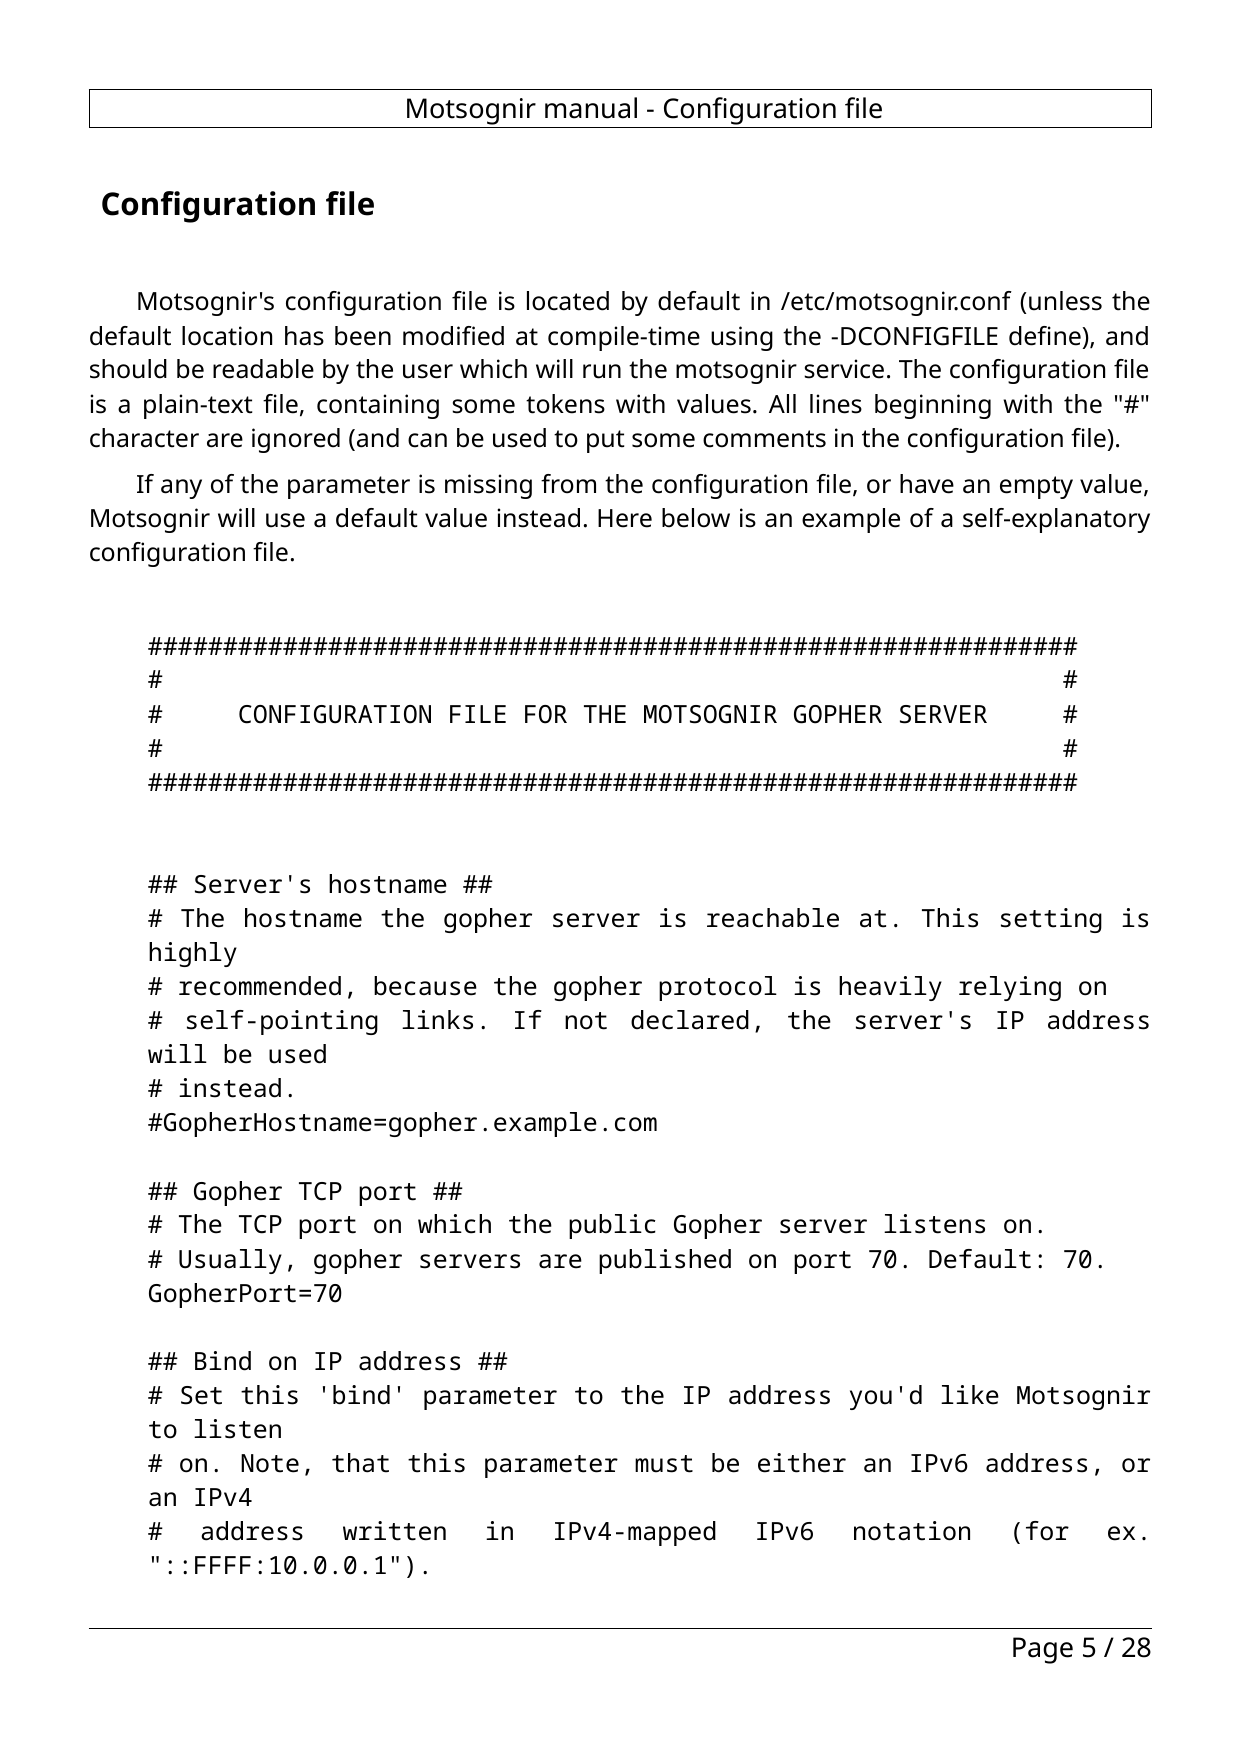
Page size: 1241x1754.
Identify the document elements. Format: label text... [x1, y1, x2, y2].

text # on. Note, that this parameter must be either an IPv6 address, or an IPv4 [148, 1446, 1152, 1514]
text # CONFIGURATION FILE FOR THE MOTSOGNIR GOPHER SERVER # [148, 696, 1152, 730]
text # instead. [148, 1071, 1152, 1105]
text # # [148, 662, 1152, 696]
text #GopherHostname=gopher.example.com [148, 1105, 1152, 1139]
text # The hostname the gopher server is reachable at. This setting is highly [148, 901, 1152, 969]
text Motsognir's configuration file is located by default in /etc/motsognir.conf (unless the default location has been modified at compile-time using the -DCONFIGFILE define), and should be readable by the user which will run the motsognir service. The configuration file is a plain-text file, containing some tokens with values. All lines beginning with the "#" character are ignored (and can be used to put some comments in the configuration file). [88, 284, 1152, 454]
text # The TCP port on which the public Gopher server listens on. [148, 1207, 1152, 1241]
text # address written in IPv4-mapped IPv6 notation (for ex. "::FFFF:10.0.0.1"). [148, 1514, 1152, 1582]
text ## Gopher TCP port ## [148, 1173, 1152, 1207]
text If any of the parameter is missing from the configuration file, or have an empty value, Motsognir will use a default value instead. Here below is an example of a self-explanatory configuration file. [88, 467, 1152, 569]
subtitle Configuration file [100, 182, 1152, 225]
text # Set this 'bind' parameter to the IP address you'd like Motsognir to listen [148, 1377, 1152, 1446]
text ############################################################## [148, 764, 1152, 798]
text # Usually, gopher servers are published on port 70. Default: 70. [148, 1241, 1152, 1275]
text # self-pointing links. If not declared, the server's IP address will be used [148, 1003, 1152, 1071]
text GopherPort=70 [148, 1275, 1152, 1309]
text ############################################################## [148, 628, 1152, 662]
text ## Server's hostname ## [148, 867, 1152, 901]
text # # [148, 730, 1152, 764]
text # recommended, because the gopher protocol is heavily relying on [148, 969, 1152, 1003]
text ## Bind on IP address ## [148, 1343, 1152, 1377]
